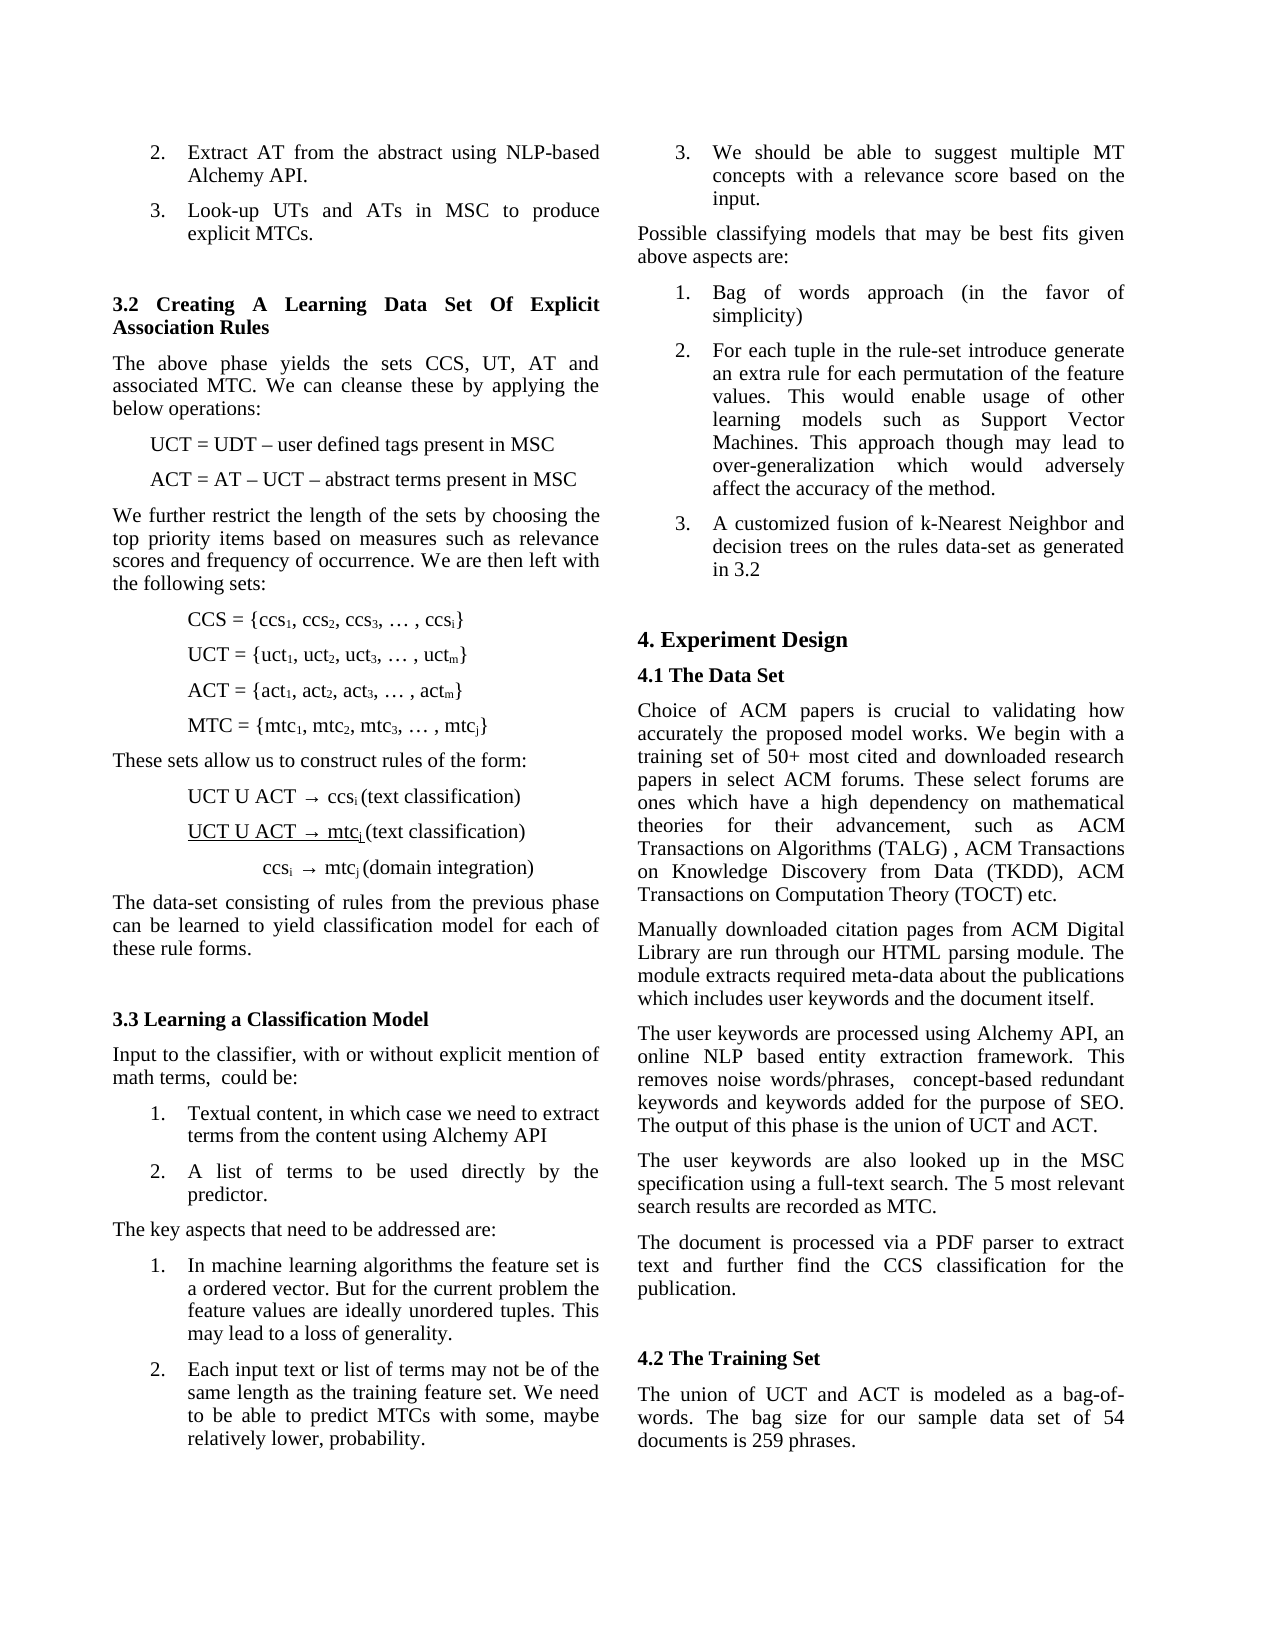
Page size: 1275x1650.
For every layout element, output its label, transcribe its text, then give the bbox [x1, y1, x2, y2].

list A list of terms to be used directly by the predictor. [150, 1160, 600, 1206]
text 4.1 The Data Set [637, 664, 1125, 687]
text 3.2 Creating A Learning Data Set Of Explicit Association Rules [112, 293, 600, 339]
text The union of UCT and ACT is modeled as a bag-of-words. The bag size for our sample data set of 54 documents is 259 phrases. [637, 1383, 1125, 1452]
list MTC = {mtc1, mtc2, mtc3, … , mtcj} [150, 714, 600, 737]
text Possible classifying models that may be best fits given above aspects are: [637, 222, 1125, 268]
text The user keywords are processed using Alchemy API, an online NLP based entity extraction framework. This removes noise words/phrases, concept-based redundant keywords and keywords added for the purpose of SEO. The output of this phase is the union of UCT and ACT. [637, 1022, 1125, 1137]
list A customized fusion of k-Nearest Neighbor and decision trees on the rules data-set as generated in 3.2 [675, 512, 1125, 581]
list ACT = AT – UCT – abstract terms present in MSC [112, 468, 600, 491]
text 3.3 Learning a Classification Model [112, 1008, 600, 1031]
text The user keywords are also looked up in the MSC specification using a full-text search. The 5 most relevant search results are recorded as MTC. [637, 1149, 1125, 1218]
list ACT = {act1, act2, act3, … , actm} [150, 679, 600, 702]
text 4.2 The Training Set [637, 1347, 1125, 1370]
text Choice of ACM papers is crucial to validating how accurately the proposed model works. We begin with a training set of 50+ most cited and downloaded research papers in select ACM forums. These select forums are ones which have a high dependency on mathematical theories for their advancement, such as ACM Transactions on Algorithms (TALG) , ACM Transactions on Knowledge Discovery from Data (TKDD), ACM Transactions on Computation Theory (TOCT) etc. [637, 699, 1125, 906]
text The key aspects that need to be addressed are: [112, 1218, 600, 1241]
list Each input text or list of terms may not be of the same length as the training feature set. We need to be able to predict MTCs with some, maybe relatively lower, probability. [150, 1358, 600, 1449]
text Manually downloaded citation pages from ACM Digital Library are run through our HTML parsing module. The module extracts required meta-data about the publications which includes user keywords and the document itself. [637, 918, 1125, 1010]
list We should be able to suggest multiple MT concepts with a relevance score based on the input. [675, 141, 1125, 210]
list For each tuple in the rule-set introduce generate an extra rule for each permutation of the feature values. This would enable usage of other learning models such as Support Vector Machines. This approach though may lead to over-generalization which would adversely affect the accuracy of the method. [675, 339, 1125, 499]
list We further restrict the length of the sets by choosing the top priority items based on measures such as relevance scores and frequency of occurrence. We are then left with the following sets: [75, 504, 600, 595]
list UCT = UDT – user defined tags present in MSC [112, 433, 600, 456]
list The above phase yields the sets CCS, UT, AT and associated MTC. We can cleanse these by applying the below operations: [75, 352, 600, 420]
text The data-set consisting of rules from the previous phase can be learned to yield classification model for each of these rule forms. [112, 891, 600, 960]
text Input to the classifier, with or without explicit mention of math terms, could be: [112, 1043, 600, 1089]
list These sets allow us to construct rules of the form: [75, 749, 600, 772]
list UCT U ACT → ccsi (text classification) [150, 785, 600, 808]
list ccsi → mtcj (domain integration) [225, 856, 600, 879]
text 4. Experiment Design [637, 629, 1125, 652]
list Look-up UTs and ATs in MSC to produce explicit MTCs. [150, 199, 600, 245]
list Textual content, in which case we need to extract terms from the content using Alchemy API [150, 1102, 600, 1147]
text The document is processed via a PDF parser to extract text and further find the CCS classification for the publication. [637, 1231, 1125, 1299]
list CCS = {ccs1, ccs2, ccs3, … , ccsi} [150, 608, 600, 631]
list In machine learning algorithms the feature set is a ordered vector. But for the current problem the feature values are ideally unordered tuples. This may lead to a loss of generality. [150, 1254, 600, 1345]
list UCT U ACT → mtcj (text classification) [150, 820, 600, 843]
list Bag of words approach (in the favor of simplicity) [675, 281, 1125, 327]
list Extract AT from the abstract using NLP-based Alchemy API. [150, 141, 600, 187]
list UCT = {uct1, uct2, uct3, … , uctm} [150, 643, 600, 666]
